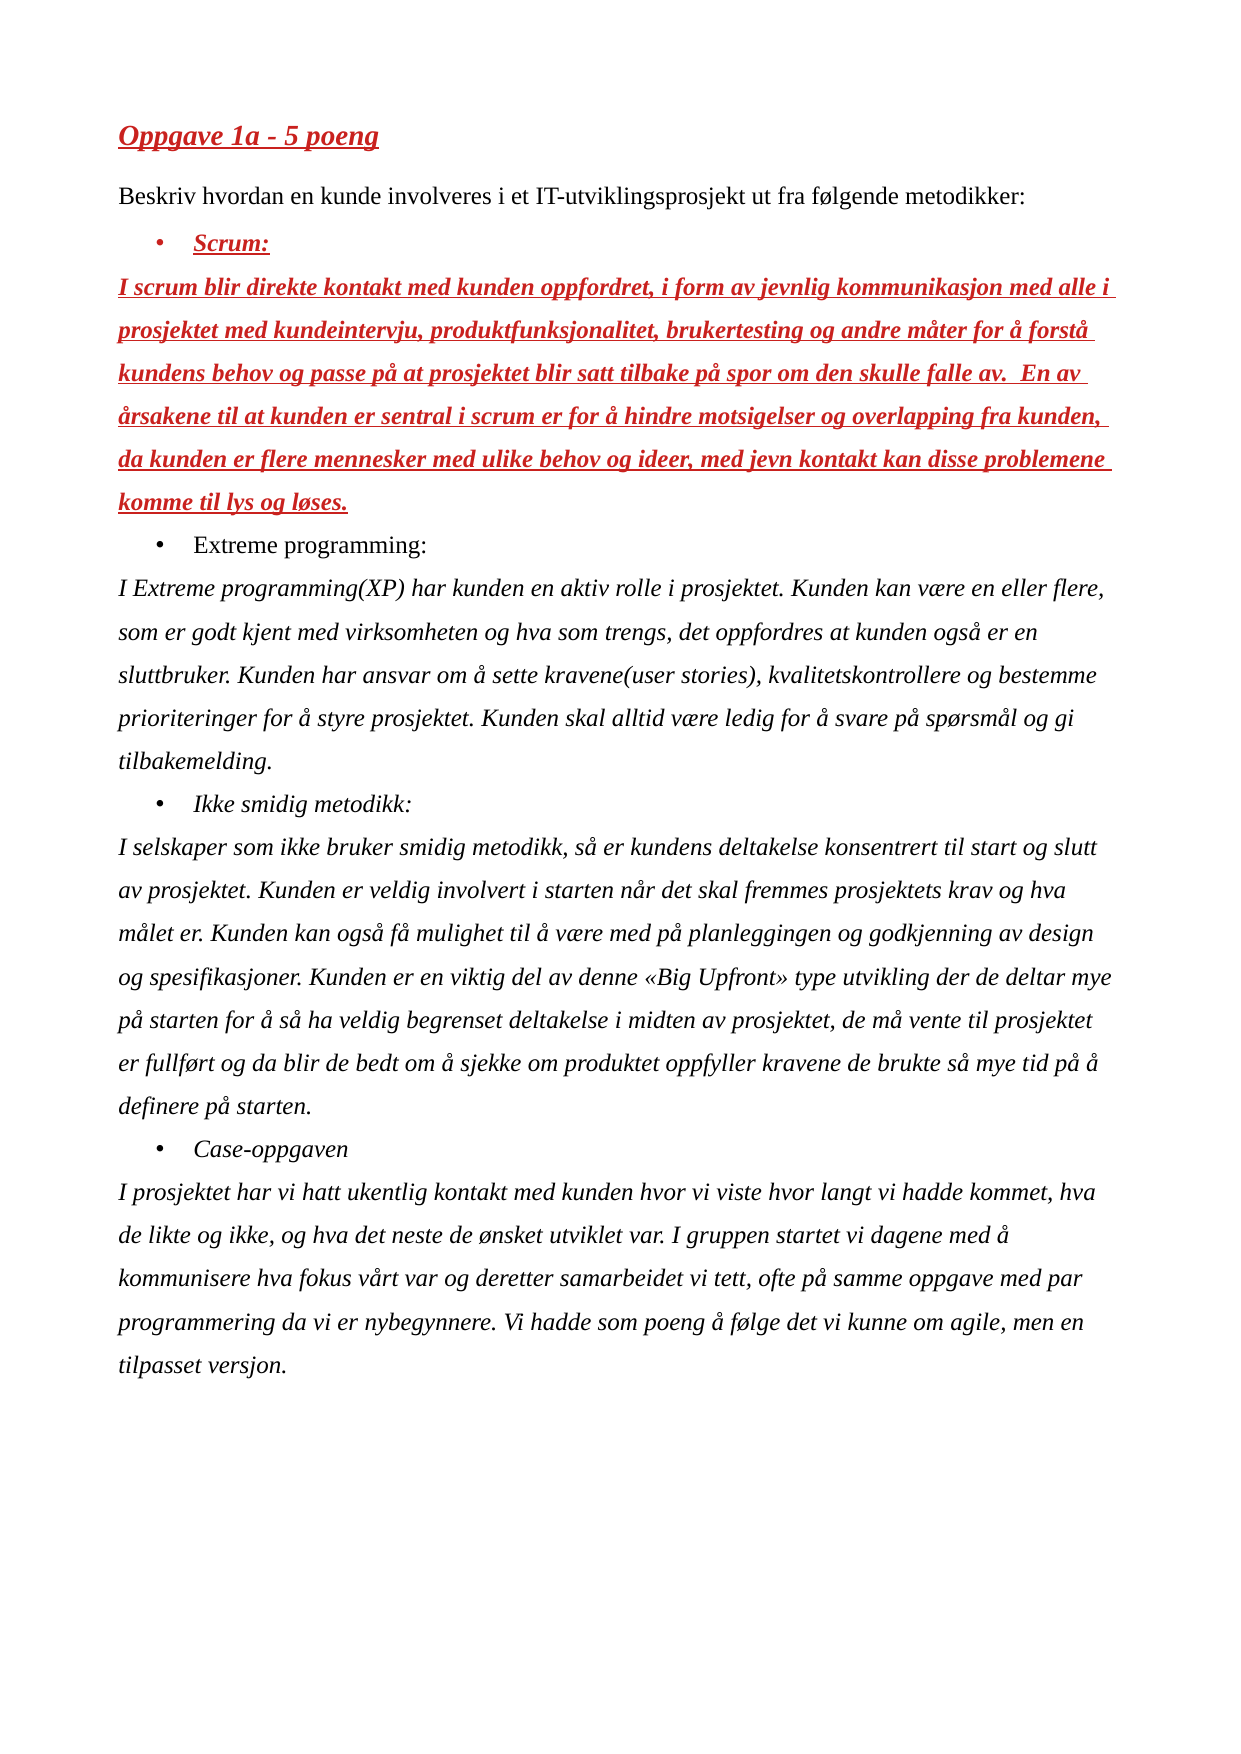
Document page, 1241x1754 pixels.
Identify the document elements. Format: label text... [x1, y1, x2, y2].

list Ikke smidig metodikk: [156, 789, 1122, 818]
text I scrum blir direkte kontakt med kunden oppfordret, i form av jevnlig kommunikasjon med alle i prosjektet med kundeintervju, produktfunksjonalitet, brukertesting og andre måter for å forstå kundens behov og passe på at prosjektet blir satt tilbake på spor om den skulle falle av. En av årsakene til at kunden er sentral i scrum er for å hindre motsigelser og overlapping fra kunden, da kunden er flere mennesker med ulike behov og ideer, med jevn kontakt kan disse problemene komme til lys og løses. [118, 272, 1122, 516]
text Beskriv hvordan en kunde involveres i et IT-utviklingsprosjekt ut fra følgende metodikker: [118, 181, 1122, 210]
text I Extreme programming(XP) har kunden en aktiv rolle i prosjektet. Kunden kan være en eller flere, som er godt kjent med virksomheten og hva som trengs, det oppfordres at kunden også er en sluttbruker. Kunden har ansvar om å sette kravene(user stories), kvalitetskontrollere og bestemme prioriteringer for å styre prosjektet. Kunden skal alltid være ledig for å svare på spørsmål og gi tilbakemelding. [118, 573, 1122, 775]
text I selskaper som ikke bruker smidig metodikk, så er kundens deltakelse konsentrert til start og slutt av prosjektet. Kunden er veldig involvert i starten når det skal fremmes prosjektets krav og hva målet er. Kunden kan også få mulighet til å være med på planleggingen og godkjenning av design og spesifikasjoner. Kunden er en viktig del av denne «Big Upfront» type utvikling der de deltar mye på starten for å så ha veldig begrenset deltakelse i midten av prosjektet, de må vente til prosjektet er fullført og da blir de bedt om å sjekke om produktet oppfyller kravene de brukte så mye tid på å definere på starten. [118, 832, 1122, 1120]
text I prosjektet har vi hatt ukentlig kontakt med kunden hvor vi viste hvor langt vi hadde kommet, hva de likte og ikke, og hva det neste de ønsket utviklet var. I gruppen startet vi dagene med å kommunisere hva fokus vårt var og deretter samarbeidet vi tett, ofte på samme oppgave med par programmering da vi er nybegynnere. Vi hadde som poeng å følge det vi kunne om agile, men en tilpasset versjon. [118, 1177, 1122, 1378]
list Case-oppgaven [156, 1134, 1122, 1163]
list Scrum: [156, 228, 1122, 257]
subtitle Oppgave 1a - 5 poeng [118, 118, 1122, 152]
list Extreme programming: [156, 530, 1122, 559]
